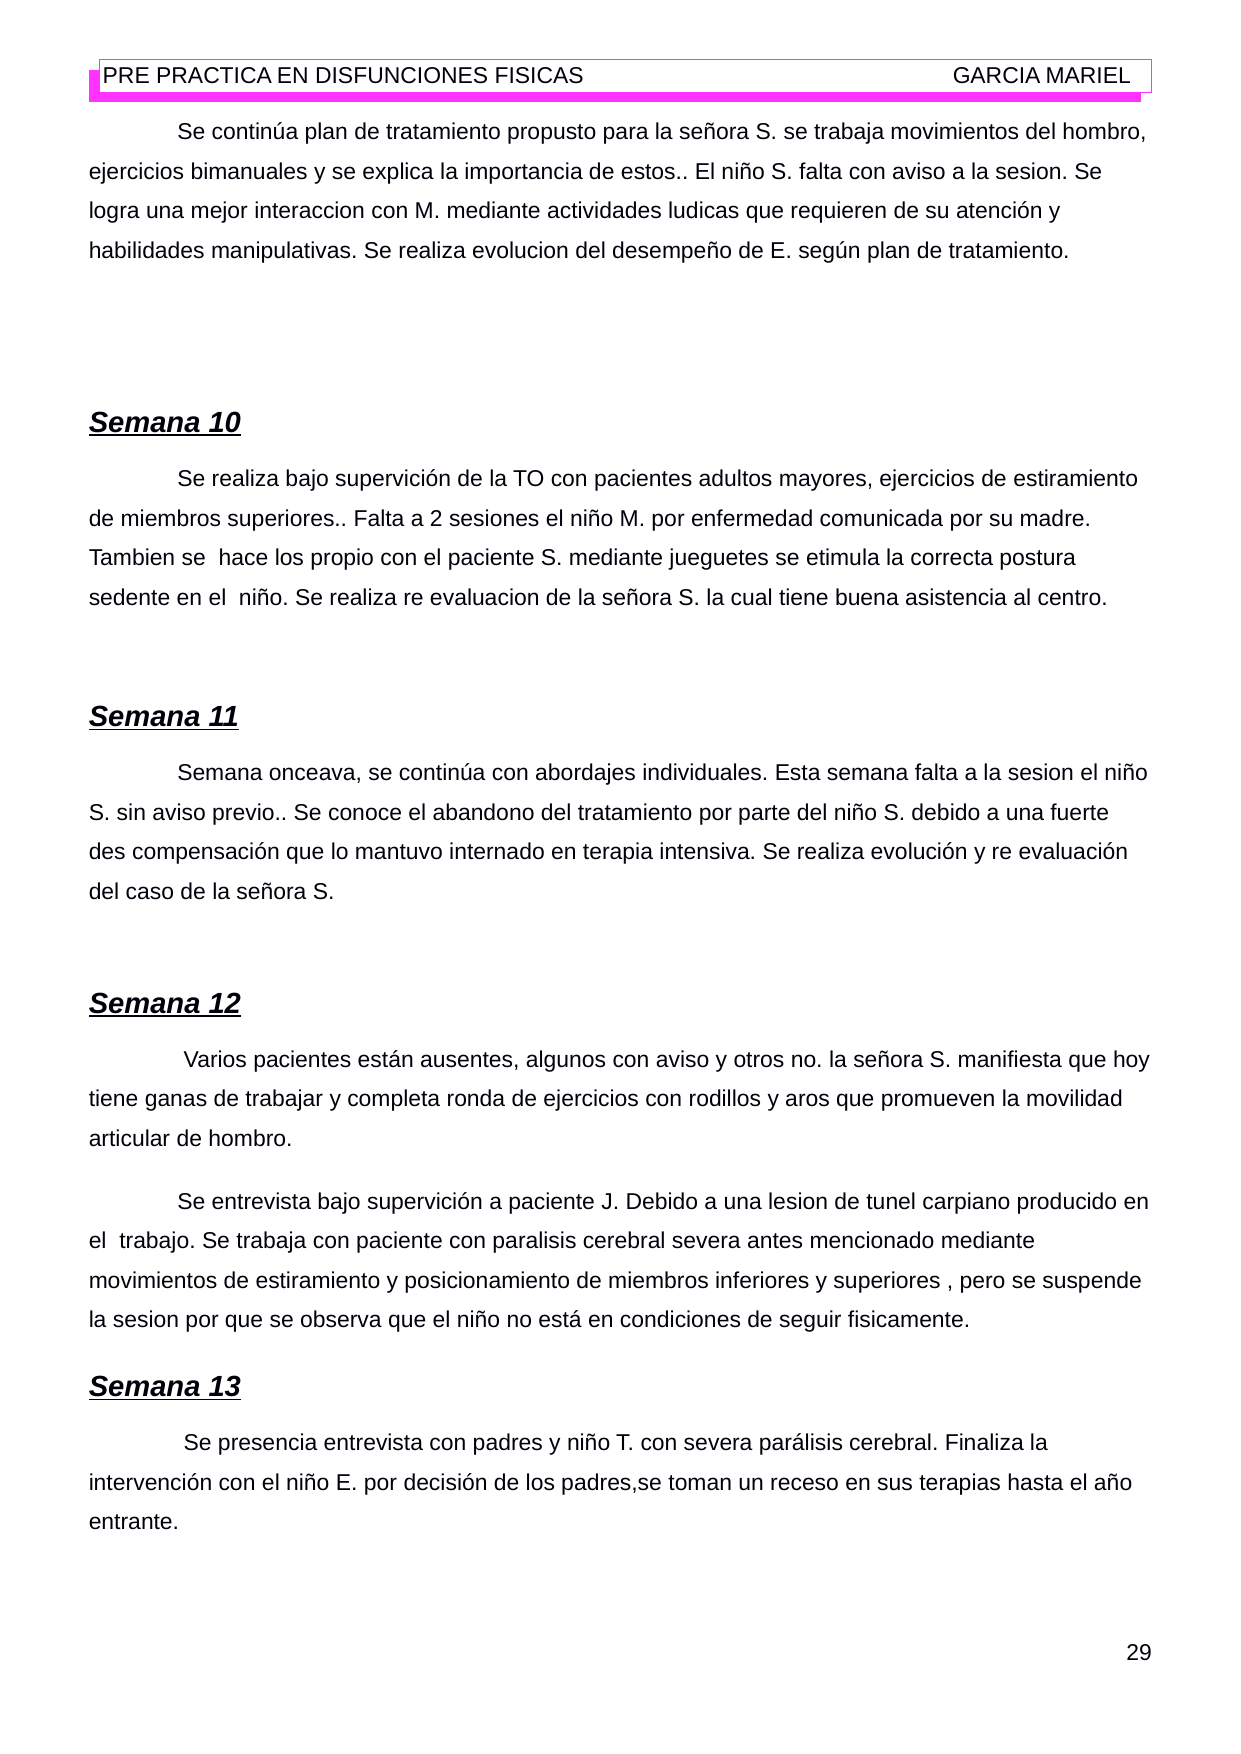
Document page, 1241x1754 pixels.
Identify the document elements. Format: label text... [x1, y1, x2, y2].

text Se entrevista bajo supervición a paciente J. Debido a una lesion de tunel carpiano producido en el trabajo. Se trabaja con paciente con paralisis cerebral severa antes mencionado mediante movimientos de estiramiento y posicionamiento de miembros inferiores y superiores , pero se suspende la sesion por que se observa que el niño no está en condiciones de seguir fisicamente. [88, 1188, 1152, 1333]
text Semana 13 [88, 1369, 1152, 1403]
text Varios pacientes están ausentes, algunos con aviso y otros no. la señora S. manifiesta que hoy tiene ganas de trabajar y completa ronda de ejercicios con rodillos y aros que promueven la movilidad articular de hombro. [88, 1046, 1152, 1151]
text Se realiza bajo supervición de la TO con pacientes adultos mayores, ejercicios de estiramiento de miembros superiores.. Falta a 2 sesiones el niño M. por enfermedad comunicada por su madre. Tambien se hace los propio con el paciente S. mediante jueguetes se etimula la correcta postura sedente en el niño. Se realiza re evaluacion de la señora S. la cual tiene buena asistencia al centro. [88, 465, 1152, 610]
text Se presencia entrevista con padres y niño T. con severa parálisis cerebral. Finaliza la intervención con el niño E. por decisión de los padres,se toman un receso en sus terapias hasta el año entrante. [88, 1429, 1152, 1534]
text Semana onceava, se continúa con abordajes individuales. Esta semana falta a la sesion el niño S. sin aviso previo.. Se conoce el abandono del tratamiento por parte del niño S. debido a una fuerte des compensación que lo mantuvo internado en terapia intensiva. Se realiza evolución y re evaluación del caso de la señora S. [88, 759, 1152, 904]
text Semana 11 [88, 699, 1152, 733]
text Semana 12 [88, 986, 1152, 1019]
text Se continúa plan de tratamiento propusto para la señora S. se trabaja movimientos del hombro, ejercicios bimanuales y se explica la importancia de estos.. El niño S. falta con aviso a la sesion. Se logra una mejor interaccion con M. mediante actividades ludicas que requieren de su atención y habilidades manipulativas. Se realiza evolucion del desempeño de E. según plan de tratamiento. [88, 118, 1152, 263]
text Semana 10 [88, 405, 1152, 439]
